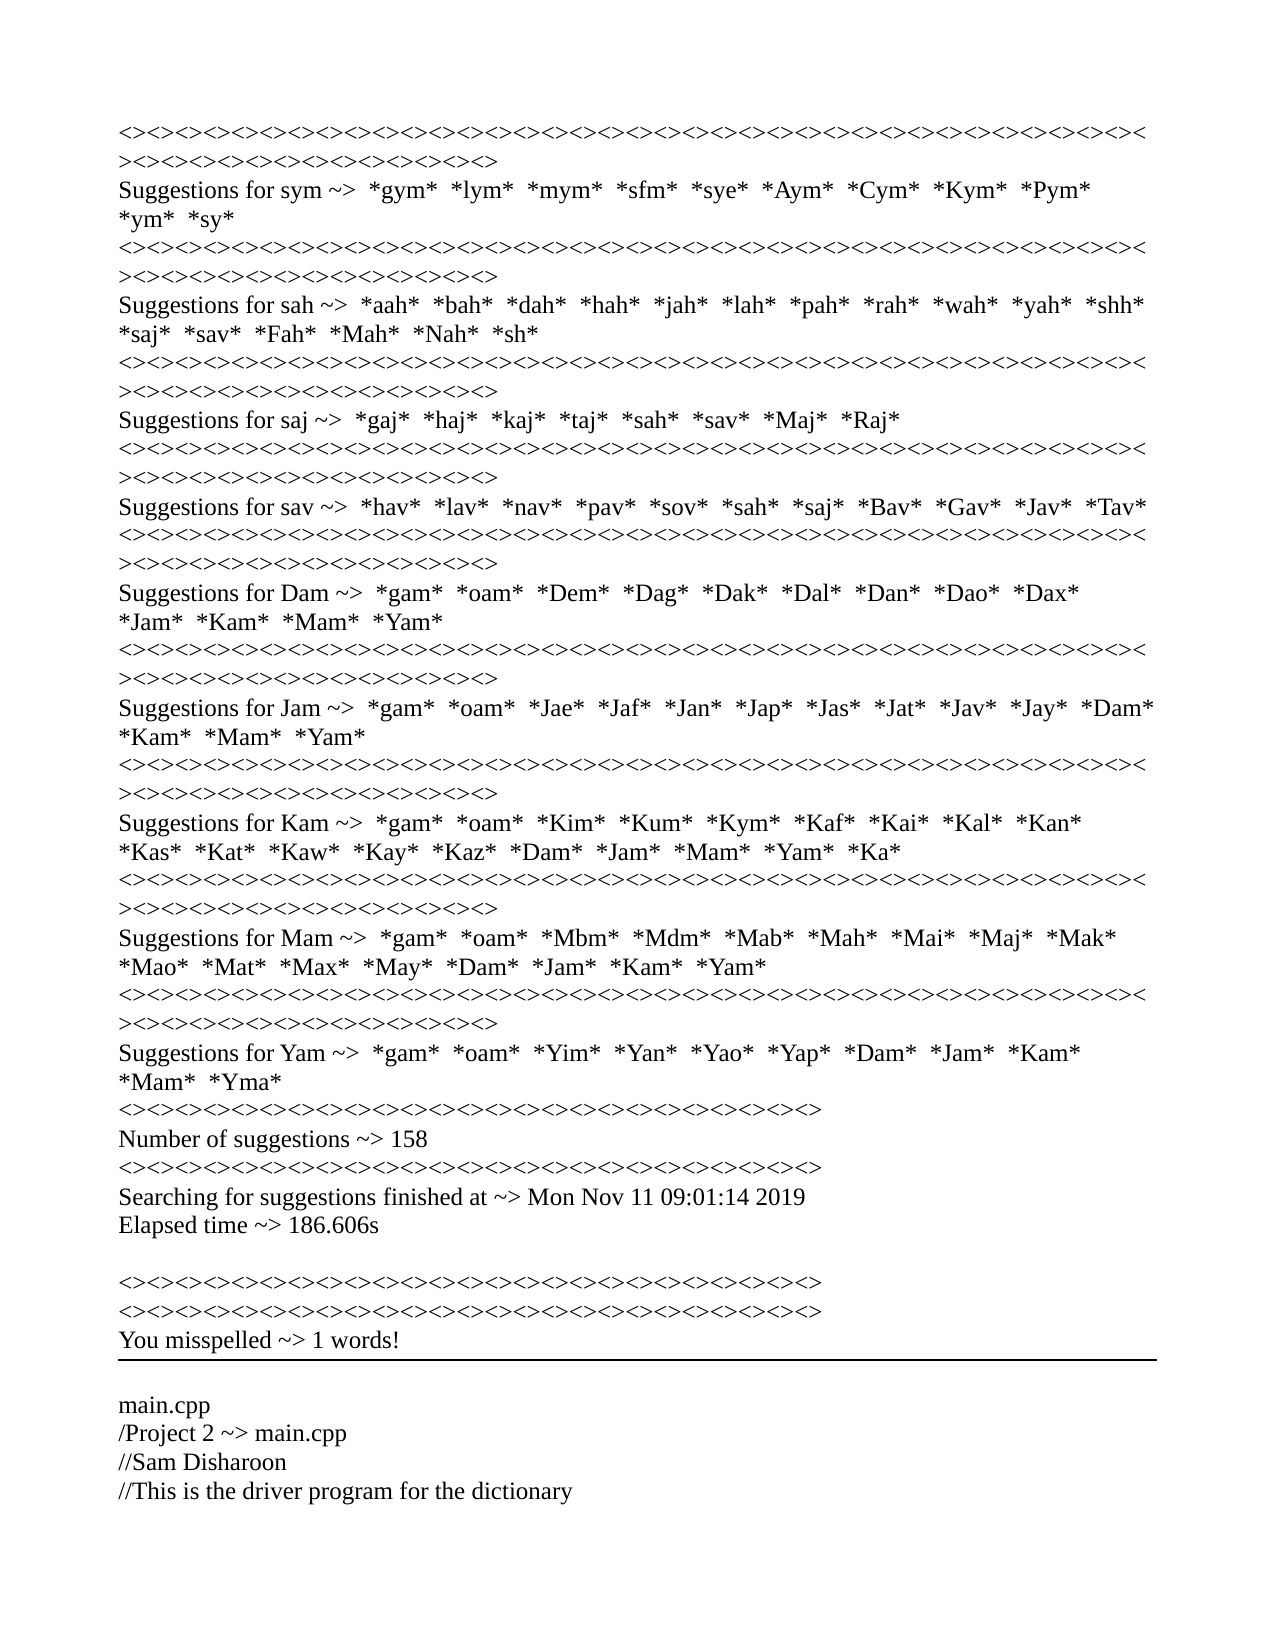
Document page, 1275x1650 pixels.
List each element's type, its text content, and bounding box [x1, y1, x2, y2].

text <><><><><><><><><><><><><><><><><><><><><><><><><><><><><><><><><><><><><><><><><><><><><><><><><><> [118, 981, 1157, 1038]
text <><><><><><><><><><><><><><><><><><><><><><><><><><><><><><><><><><><><><><><><><><><><><><><><><><> [118, 434, 1157, 492]
text //Sam Disharoon [118, 1447, 1157, 1476]
text <><><><><><><><><><><><><><><><><><><><><><><><><> [118, 1297, 1157, 1326]
text You misspelled ~> 1 words! [118, 1326, 1157, 1359]
text Suggestions for Jam ~> *gam* *oam* *Jae* *Jaf* *Jan* *Jap* *Jas* *Jat* *Jav* *Jay* *Dam* *Kam* *Mam* *Yam* [118, 693, 1157, 751]
text <><><><><><><><><><><><><><><><><><><><><><><><><> [118, 1153, 1157, 1182]
text <><><><><><><><><><><><><><><><><><><><><><><><><><><><><><><><><><><><><><><><><><><><><><><><><><> [118, 636, 1157, 693]
text <><><><><><><><><><><><><><><><><><><><><><><><><> [118, 1096, 1157, 1124]
text <><><><><><><><><><><><><><><><><><><><><><><><><><><><><><><><><><><><><><><><><><><><><><><><><><> [118, 751, 1157, 808]
text main.cpp [118, 1390, 1157, 1418]
text Suggestions for Kam ~> *gam* *oam* *Kim* *Kum* *Kym* *Kaf* *Kai* *Kal* *Kan* *Kas* *Kat* *Kaw* *Kay* *Kaz* *Dam* *Jam* *Mam* *Yam* *Ka* [118, 808, 1157, 866]
text //This is the driver program for the dictionary [118, 1476, 1157, 1505]
text Suggestions for sah ~> *aah* *bah* *dah* *hah* *jah* *lah* *pah* *rah* *wah* *yah* *shh* *saj* *sav* *Fah* *Mah* *Nah* *sh* [118, 291, 1157, 348]
text <><><><><><><><><><><><><><><><><><><><><><><><><><><><><><><><><><><><><><><><><><><><><><><><><><> [118, 348, 1157, 406]
text Suggestions for saj ~> *gaj* *haj* *kaj* *taj* *sah* *sav* *Maj* *Raj* [118, 406, 1157, 434]
text Suggestions for Dam ~> *gam* *oam* *Dem* *Dag* *Dak* *Dal* *Dan* *Dao* *Dax* *Jam* *Kam* *Mam* *Yam* [118, 578, 1157, 636]
text /Project 2 ~> main.cpp [118, 1418, 1157, 1447]
text Elapsed time ~> 186.606s [118, 1211, 1157, 1239]
text <><><><><><><><><><><><><><><><><><><><><><><><><><><><><><><><><><><><><><><><><><><><><><><><><><> [118, 866, 1157, 923]
text Suggestions for Mam ~> *gam* *oam* *Mbm* *Mdm* *Mab* *Mah* *Mai* *Maj* *Mak* *Mao* *Mat* *Max* *May* *Dam* *Jam* *Kam* *Yam* [118, 923, 1157, 981]
text Number of suggestions ~> 158 [118, 1124, 1157, 1153]
text Suggestions for Yam ~> *gam* *oam* *Yim* *Yan* *Yao* *Yap* *Dam* *Jam* *Kam* *Mam* *Yma* [118, 1038, 1157, 1096]
text Suggestions for sav ~> *hav* *lav* *nav* *pav* *sov* *sah* *saj* *Bav* *Gav* *Jav* *Tav* [118, 492, 1157, 521]
text <><><><><><><><><><><><><><><><><><><><><><><><><><><><><><><><><><><><><><><><><><><><><><><><><><> [118, 233, 1157, 291]
text <><><><><><><><><><><><><><><><><><><><><><><><><><><><><><><><><><><><><><><><><><><><><><><><><><> [118, 521, 1157, 578]
text Searching for suggestions finished at ~> Mon Nov 11 09:01:14 2019 [118, 1182, 1157, 1211]
text <><><><><><><><><><><><><><><><><><><><><><><><><><><><><><><><><><><><><><><><><><><><><><><><><><> [118, 118, 1157, 176]
text Suggestions for sym ~> *gym* *lym* *mym* *sfm* *sye* *Aym* *Cym* *Kym* *Pym* *ym* *sy* [118, 176, 1157, 233]
text <><><><><><><><><><><><><><><><><><><><><><><><><> [118, 1268, 1157, 1297]
